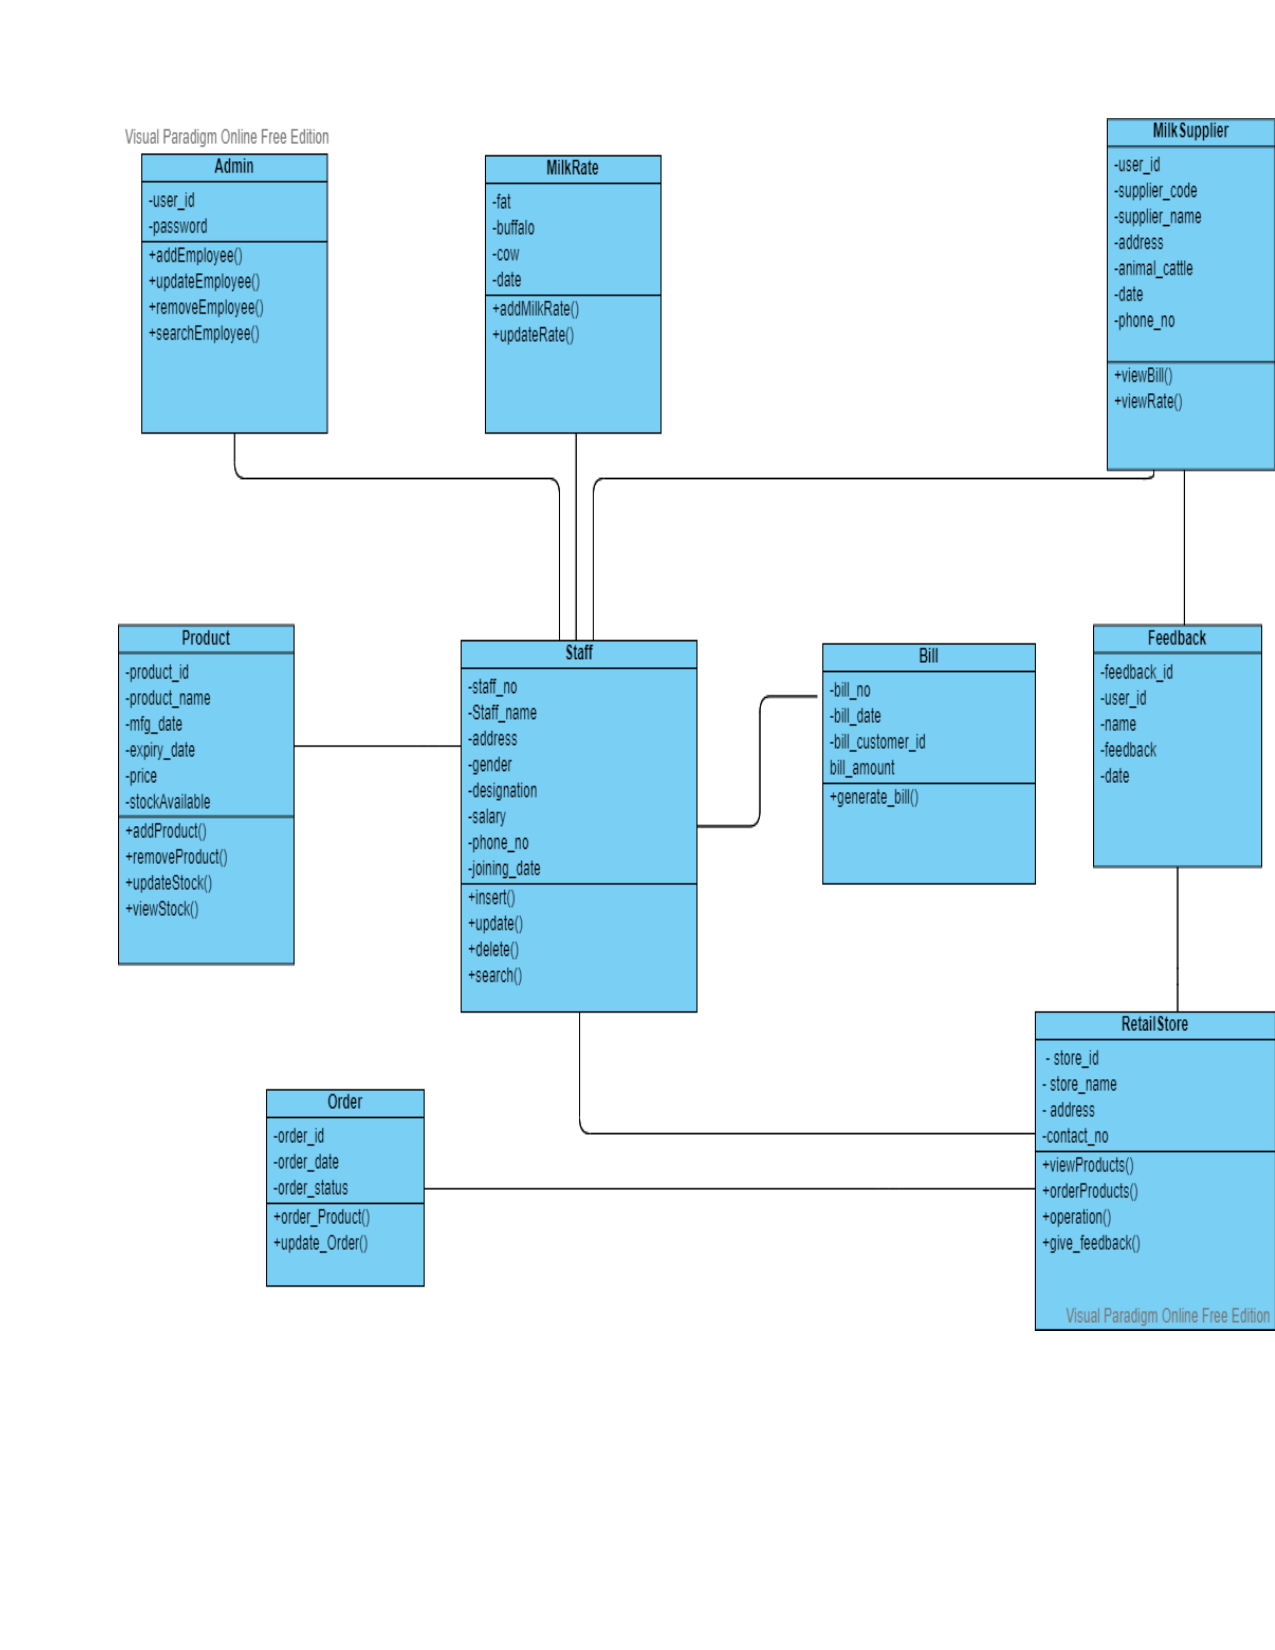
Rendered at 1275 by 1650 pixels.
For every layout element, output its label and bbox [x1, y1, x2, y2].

picture [118, 118, 1275, 1331]
